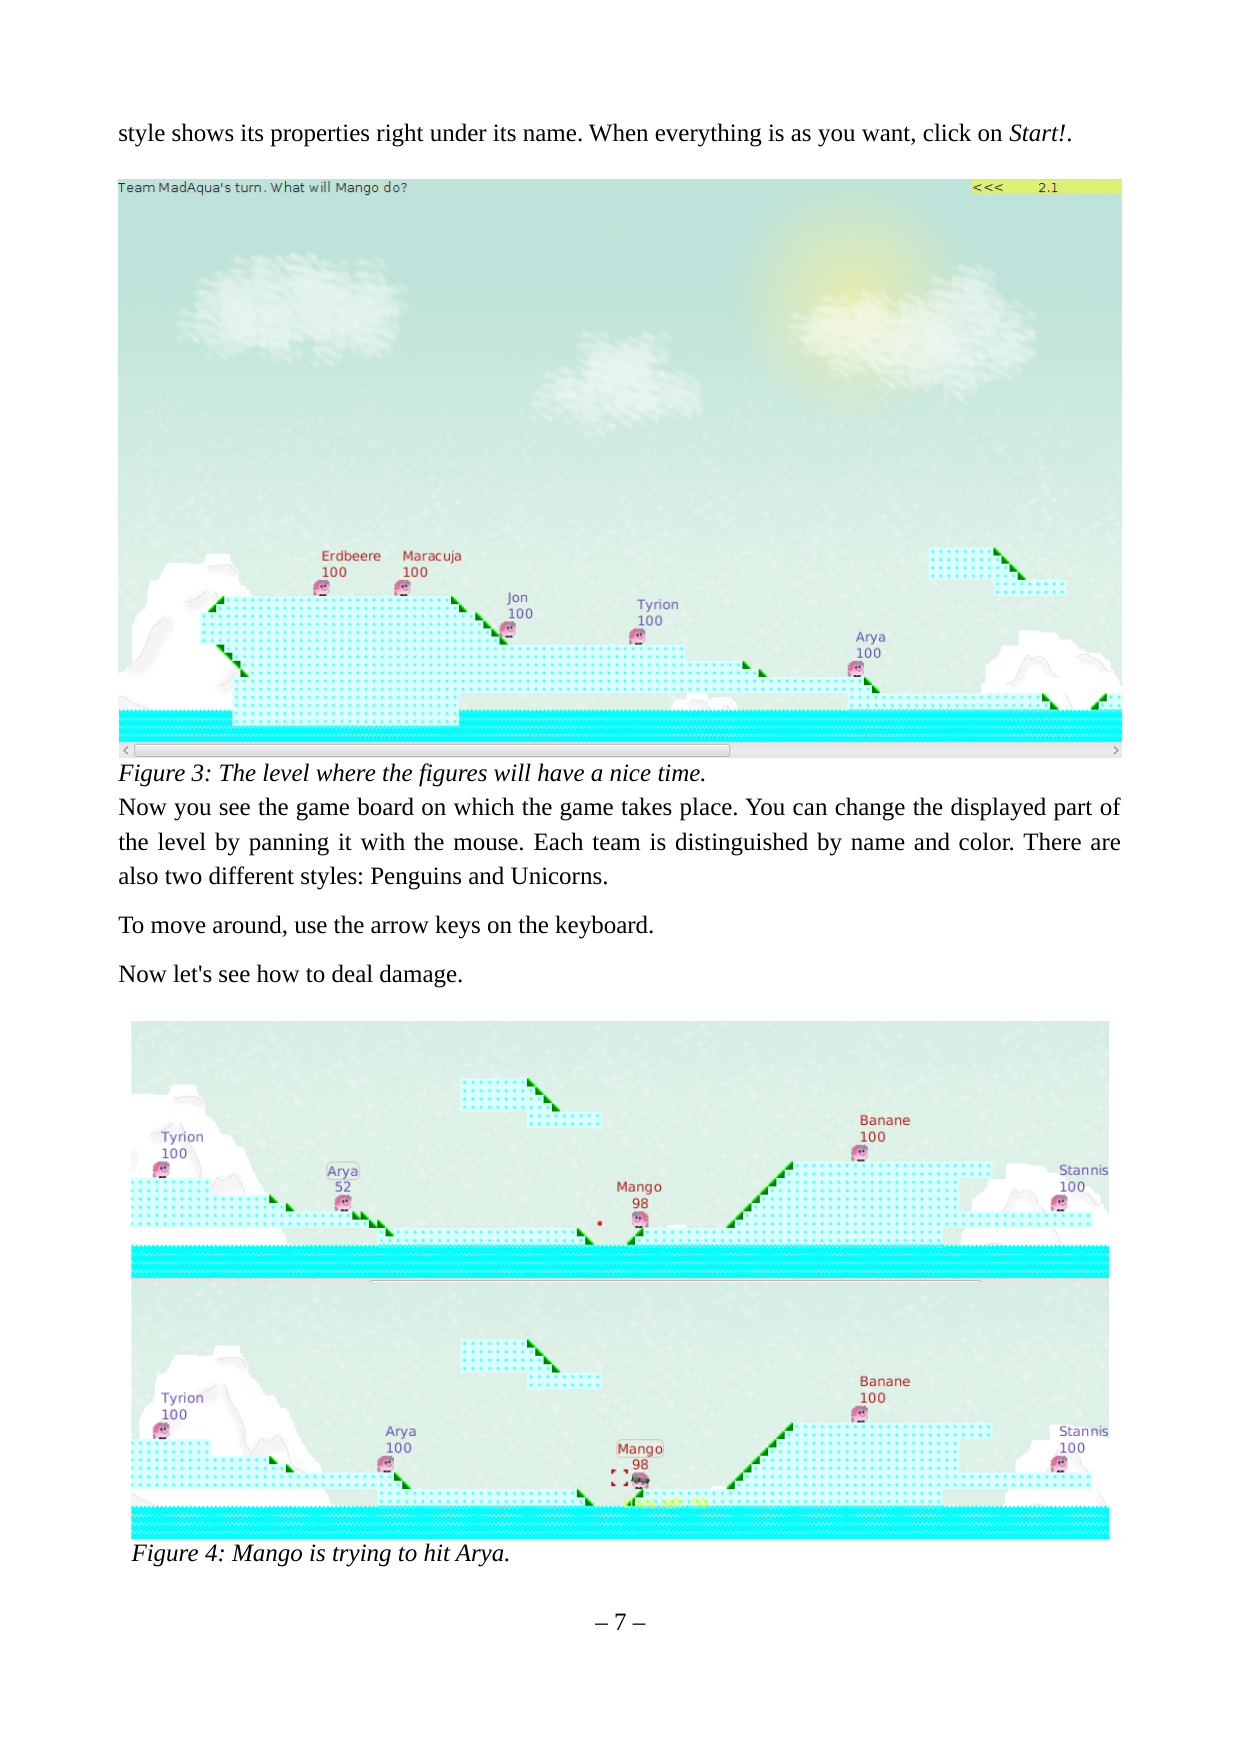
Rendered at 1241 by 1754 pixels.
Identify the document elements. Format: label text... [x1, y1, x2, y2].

text Now you see the game board on which the game takes place. You can change the displayed part of the level by panning it with the mouse. Each team is distinguished by name and color. There are also two different styles: Penguins and Unicorns. [118, 787, 1122, 890]
text Now let's see how to deal damage. [118, 959, 1122, 988]
text [131, 1009, 1109, 1021]
text style shows its properties right under its name. When everything is as you want, click on Start!. [118, 118, 1122, 147]
picture [131, 1021, 1109, 1539]
text Figure 4: Mango is trying to hit Arya. [131, 1539, 1109, 1567]
picture [118, 179, 1123, 758]
text To move around, use the arrow keys on the keyboard. [118, 911, 1122, 939]
text [118, 167, 1122, 179]
text Figure 3: The level where the figures will have a nice time. [118, 758, 1122, 787]
